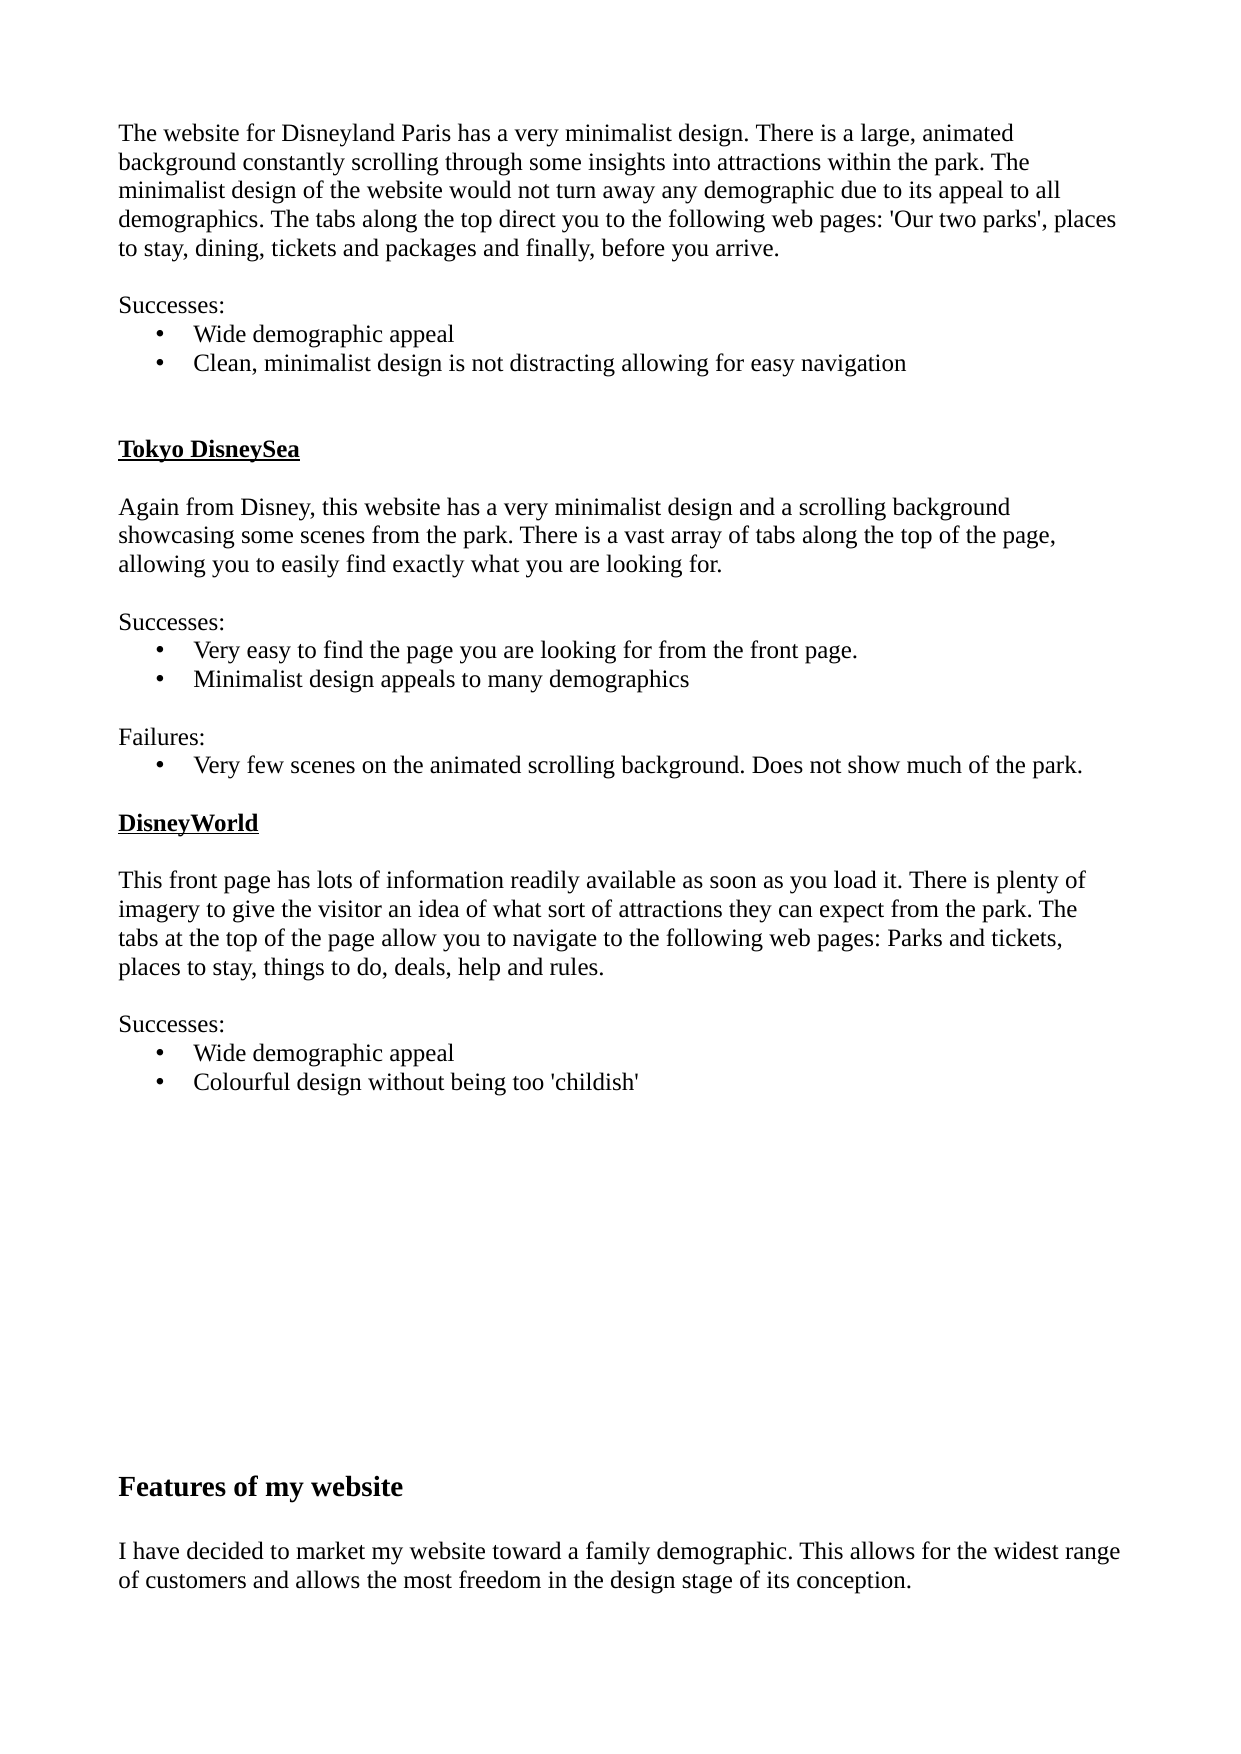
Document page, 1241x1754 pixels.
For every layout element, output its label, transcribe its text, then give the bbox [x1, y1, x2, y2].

text I have decided to market my website toward a family demographic. This allows for the widest range of customers and allows the most freedom in the design stage of its conception. [118, 1536, 1122, 1594]
list Very few scenes on the animated scrolling background. Does not show much of the park. [156, 751, 1122, 779]
list Wide demographic appeal [156, 319, 1122, 348]
text Successes: [118, 607, 1122, 636]
text Again from Disney, this website has a very minimalist design and a scrolling background showcasing some scenes from the park. There is a vast array of tabs along the top of the page, allowing you to easily find exactly what you are looking for. [118, 492, 1122, 578]
text Successes: [118, 1009, 1122, 1038]
list Colourful design without being too 'childish' [156, 1067, 1122, 1096]
text Failures: [118, 722, 1122, 751]
list Minimalist design appeals to many demographics [156, 664, 1122, 693]
list Wide demographic appeal [156, 1038, 1122, 1067]
text DisneyWorld [118, 808, 1122, 837]
text Tokyo DisneySea [118, 434, 1122, 463]
text The website for Disneyland Paris has a very minimalist design. There is a large, animated background constantly scrolling through some insights into attractions within the park. The minimalist design of the website would not turn away any demographic due to its appeal to all demographics. The tabs along the top direct you to the following web pages: 'Our two parks', places to stay, dining, tickets and packages and finally, before you arrive. [118, 118, 1122, 262]
text This front page has lots of information readily available as soon as you load it. There is plenty of imagery to give the visitor an idea of what sort of attractions they can expect from the park. The tabs at the top of the page allow you to navigate to the following web pages: Parks and tickets, places to stay, things to do, deals, help and rules. [118, 866, 1122, 981]
list Clean, minimalist design is not distracting allowing for easy navigation [156, 348, 1122, 377]
text Successes: [118, 291, 1122, 319]
list Very easy to find the page you are looking for from the front page. [156, 636, 1122, 664]
text Features of my website [118, 1469, 1122, 1503]
